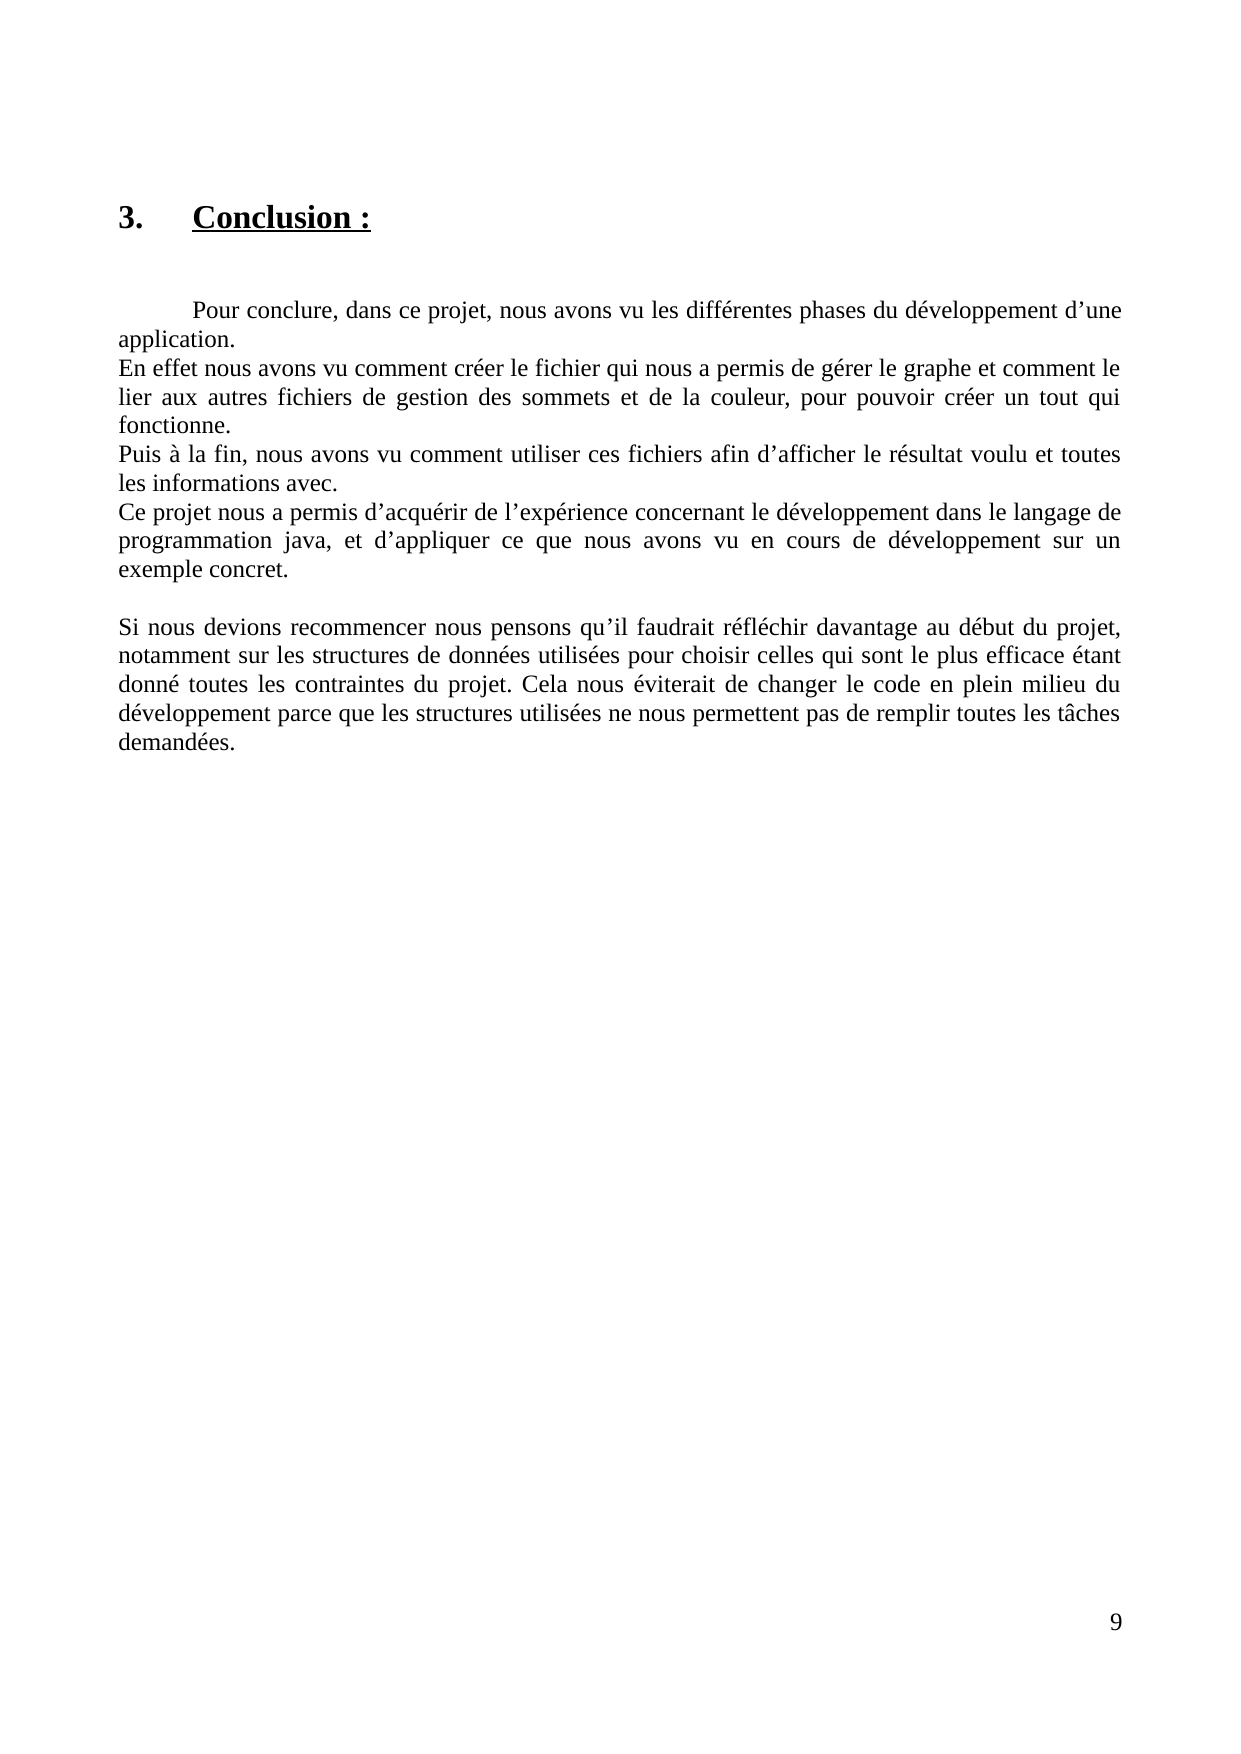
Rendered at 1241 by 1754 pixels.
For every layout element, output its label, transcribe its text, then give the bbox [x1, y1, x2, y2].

text En effet nous avons vu comment créer le fichier qui nous a permis de gérer le graphe et comment le lier aux autres fichiers de gestion des sommets et de la couleur, pour pouvoir créer un tout qui fonctionne. [118, 353, 1122, 439]
text Ce projet nous a permis d’acquérir de l’expérience concernant le développement dans le langage de programmation java, et d’appliquer ce que nous avons vu en cours de développement sur un exemple concret. [118, 497, 1122, 583]
subtitle Conclusion : [118, 197, 1122, 236]
text Puis à la fin, nous avons vu comment utiliser ces fichiers afin d’afficher le résultat voulu et toutes les informations avec. [118, 439, 1122, 497]
text Pour conclure, dans ce projet, nous avons vu les différentes phases du développement d’une application. [118, 296, 1122, 353]
text Si nous devions recommencer nous pensons qu’il faudrait réfléchir davantage au début du projet, notamment sur les structures de données utilisées pour choisir celles qui sont le plus efficace étant donné toutes les contraintes du projet. Cela nous éviterait de changer le code en plein milieu du développement parce que les structures utilisées ne nous permettent pas de remplir toutes les tâches demandées. [118, 612, 1122, 756]
